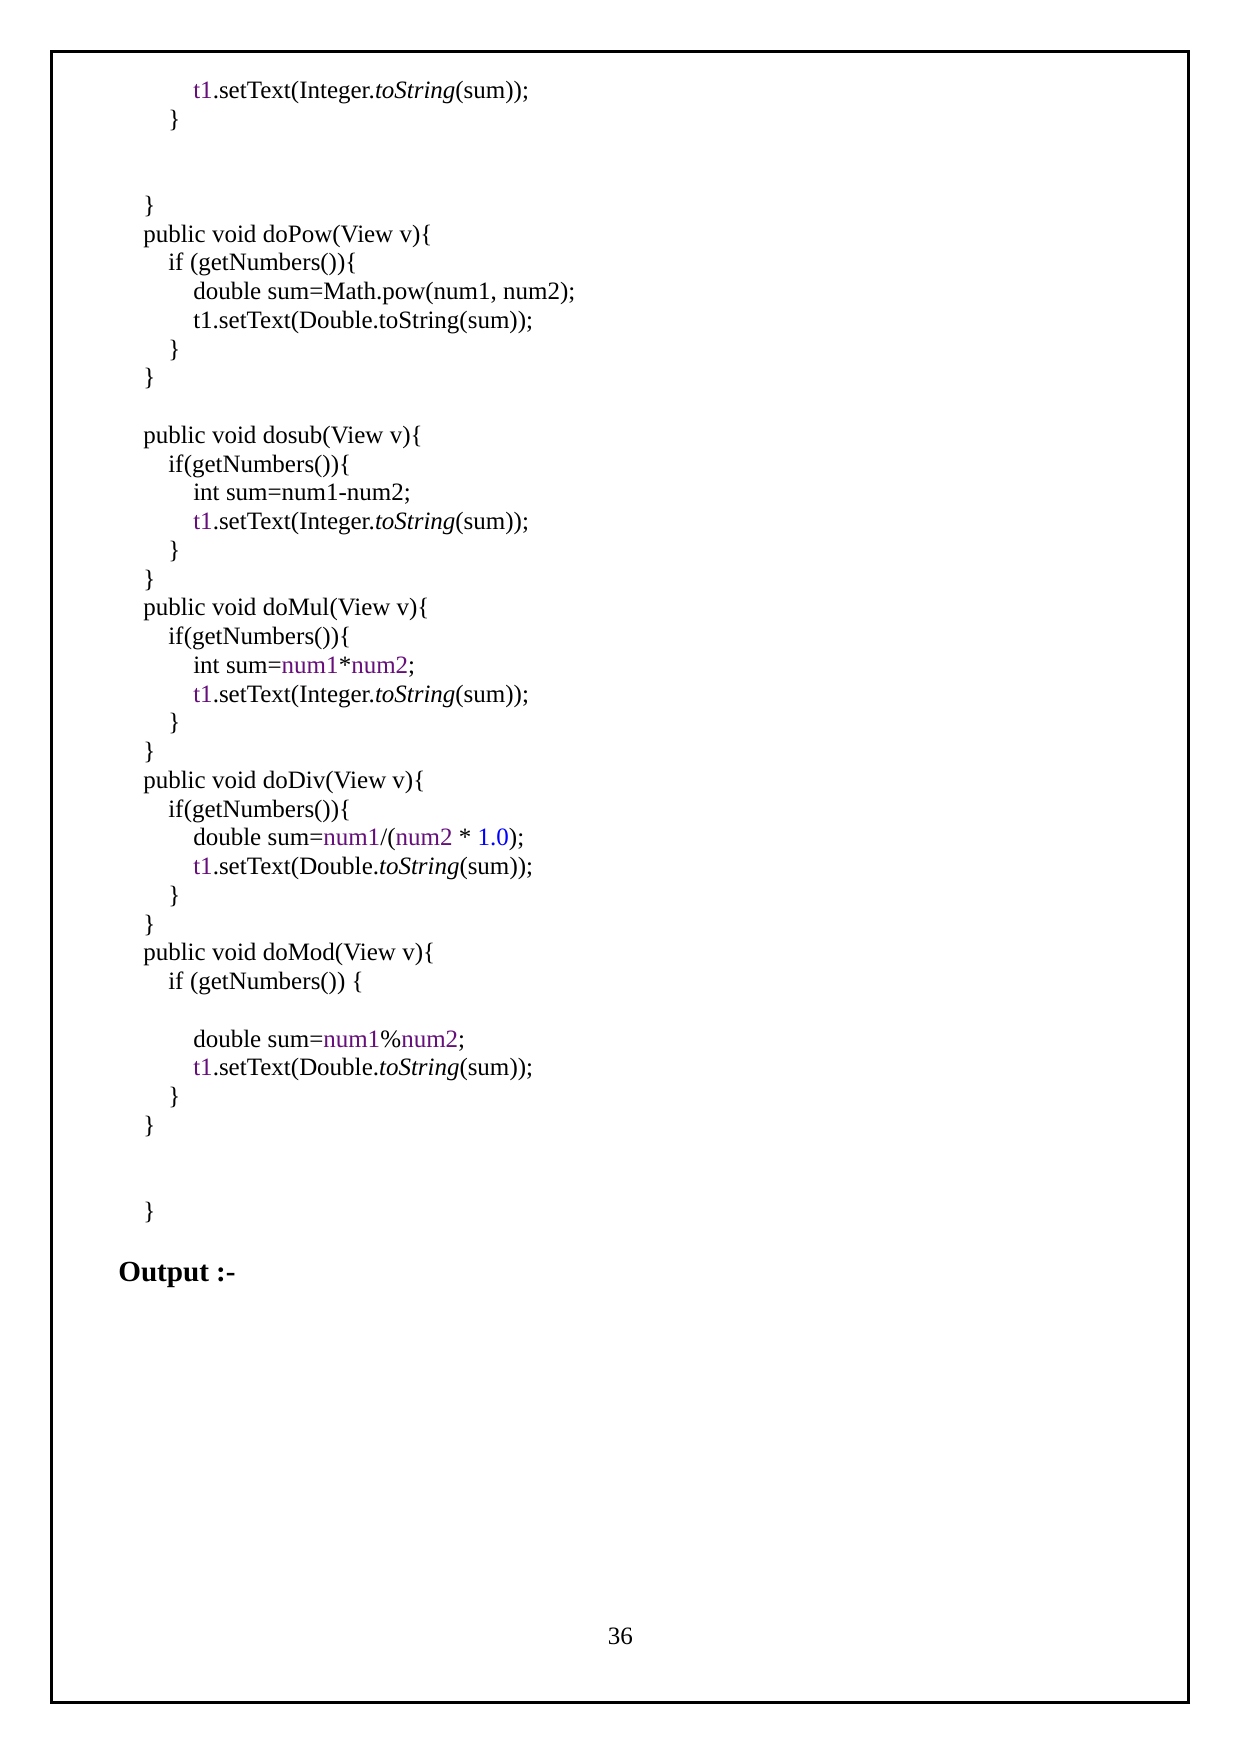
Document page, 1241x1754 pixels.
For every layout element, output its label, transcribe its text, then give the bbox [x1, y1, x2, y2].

text public void dosub(View v){ if(getNumbers()){ int sum=num1-num2; t1.setText(Integer.toString(sum)); } } public void doMul(View v){ if(getNumbers()){ int sum=num1*num2; t1.setText(Integer.toString(sum)); } } public void doDiv(View v){ if(getNumbers()){ double sum=num1/(num2 * 1.0); t1.setText(Double.toString(sum)); } } public void doMod(View v){ if (getNumbers()) { double sum=num1%num2; t1.setText(Double.toString(sum)); } } } [118, 391, 1122, 1225]
text Output :- [118, 1254, 1122, 1287]
text t1.setText(Integer.toString(sum)); } } public void doPow(View v){ if (getNumbers()){ double sum=Math.pow(num1, num2); t1.setText(Double.toString(sum)); } } [118, 75, 1122, 391]
